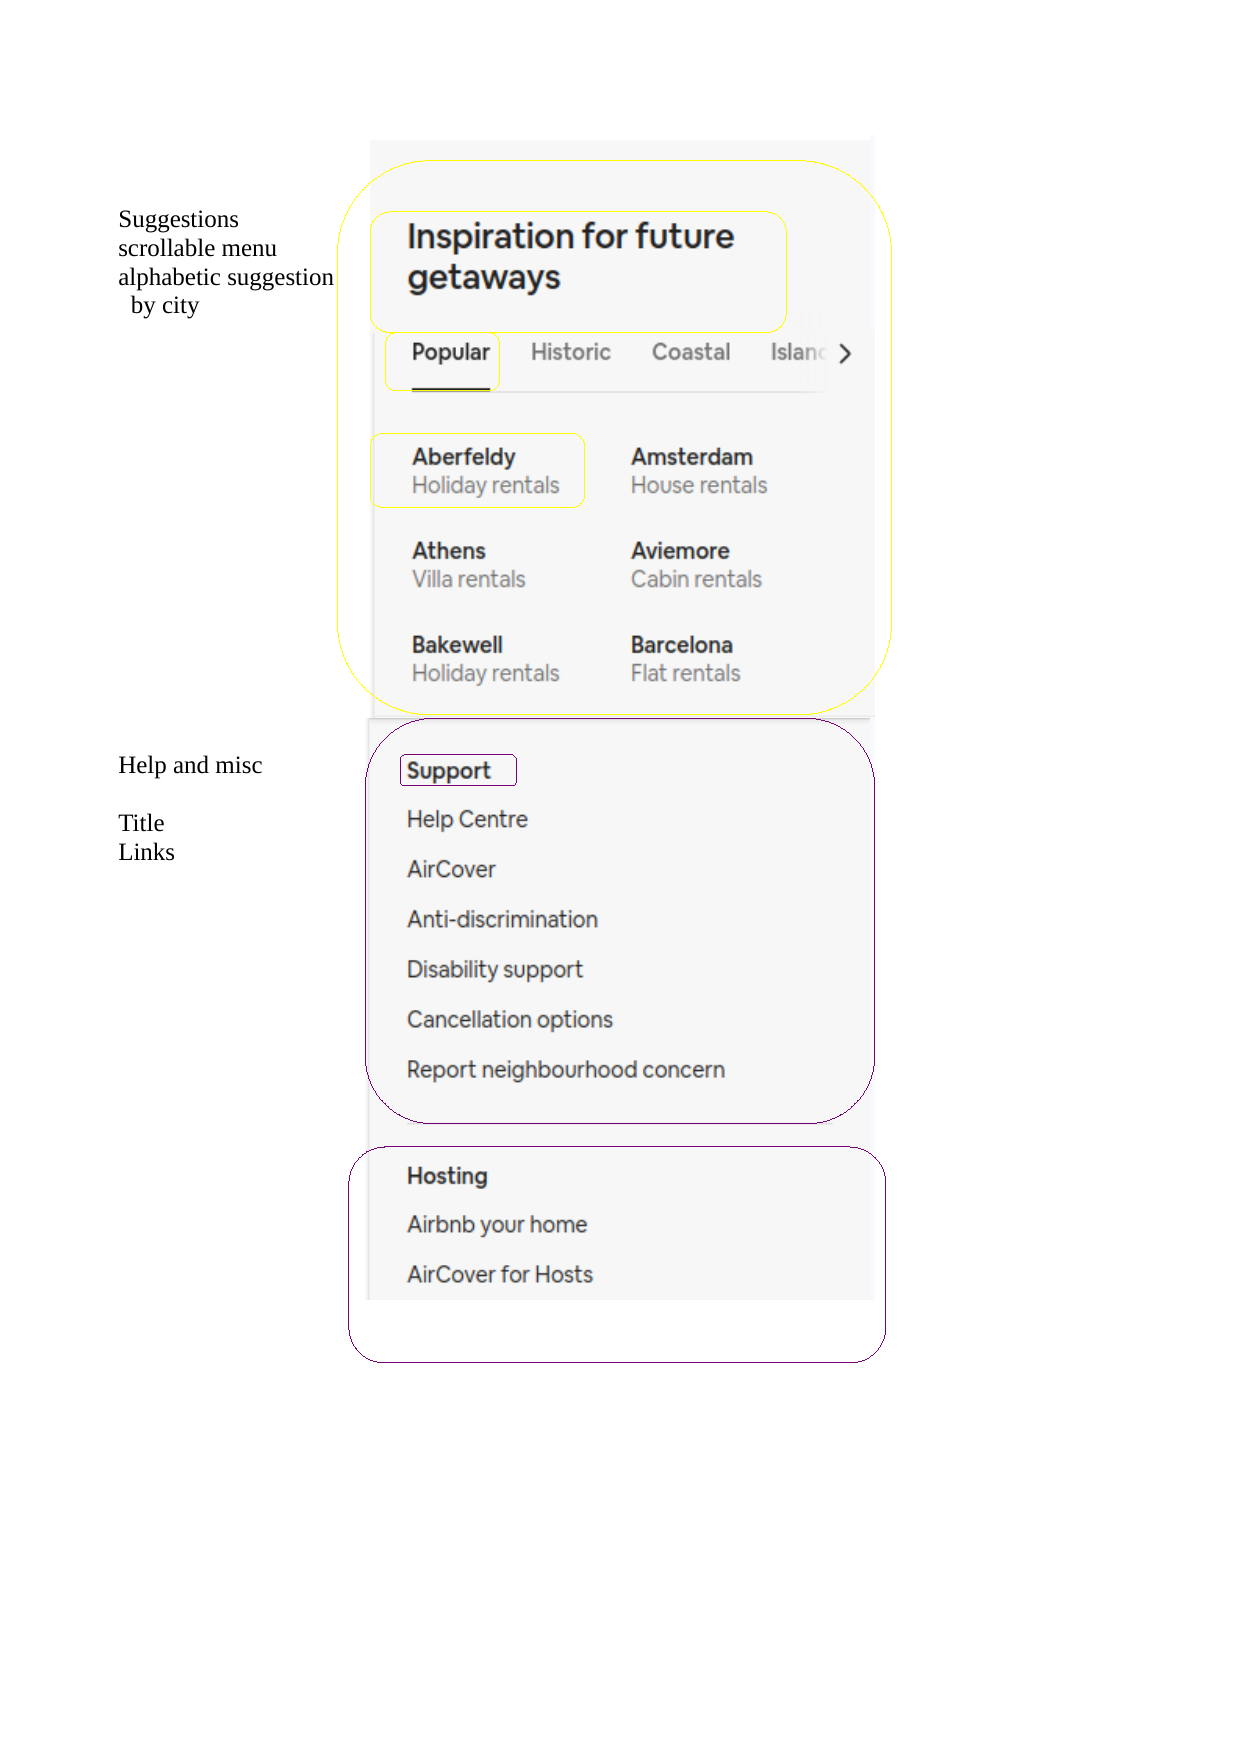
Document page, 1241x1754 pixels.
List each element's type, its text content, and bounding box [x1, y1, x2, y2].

text scrollable menu [118, 233, 370, 262]
text Help and misc [118, 751, 365, 779]
text [875, 808, 1122, 837]
text [875, 233, 1122, 262]
text [875, 291, 891, 319]
text [338, 291, 370, 319]
text Links [118, 837, 365, 866]
text [892, 262, 1122, 291]
text alphabetic suggestion [118, 262, 337, 291]
text [892, 291, 1122, 319]
text [875, 751, 1122, 779]
text [875, 837, 1122, 866]
text [875, 204, 1122, 233]
text [875, 262, 891, 291]
text Suggestions [118, 204, 370, 233]
text [338, 262, 370, 291]
text by city [118, 291, 337, 319]
text Title [118, 808, 365, 837]
picture [365, 135, 875, 1300]
